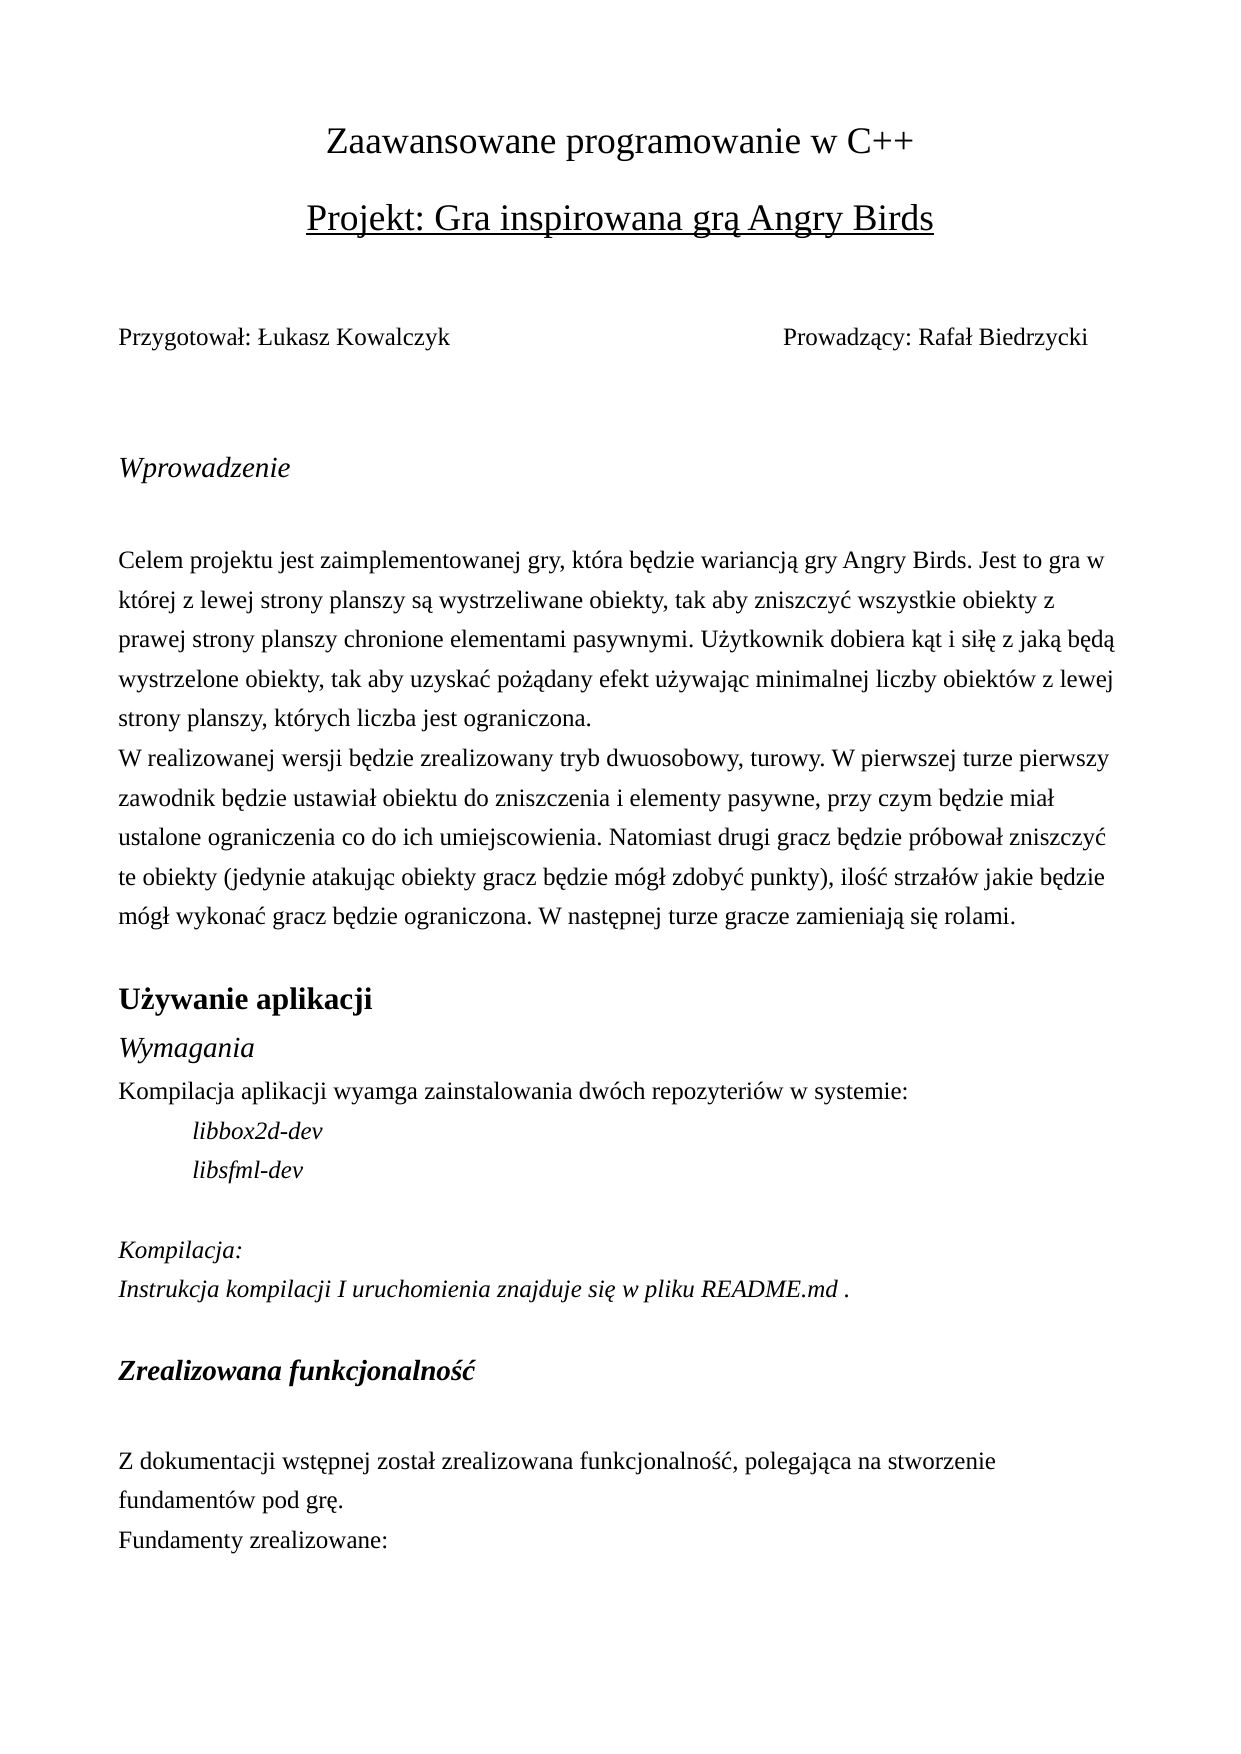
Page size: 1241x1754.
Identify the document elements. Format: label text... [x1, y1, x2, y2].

text Projekt: Gra inspirowana grą Angry Birds [118, 195, 1122, 238]
text Z dokumentacji wstępnej został zrealizowana funkcjonalność, polegająca na stworzenie fundamentów pod grę. [118, 1446, 1122, 1514]
text Wprowadzenie [118, 450, 1122, 483]
text Fundamenty zrealizowane: [118, 1525, 1122, 1554]
text Celem projektu jest zaimplementowanej gry, która będzie wariancją gry Angry Birds. Jest to gra w której z lewej strony planszy są wystrzeliwane obiekty, tak aby zniszczyć wszystkie obiekty z prawej strony planszy chronione elementami pasywnymi. Użytkownik dobiera kąt i siłę z jaką będą wystrzelone obiekty, tak aby uzyskać pożądany efekt używając minimalnej liczby obiektów z lewej strony planszy, których liczba jest ograniczona. [118, 545, 1122, 732]
text Kompilacja: [118, 1235, 1122, 1263]
text Używanie aplikacji [118, 981, 1122, 1016]
text Zaawansowane programowanie w C++ [118, 118, 1122, 161]
text Przygotował: Łukasz Kowalczyk Prowadzący: Rafał Biedrzycki [118, 322, 1122, 350]
text W realizowanej wersji będzie zrealizowany tryb dwuosobowy, turowy. W pierwszej turze pierwszy zawodnik będzie ustawiał obiektu do zniszczenia i elementy pasywne, przy czym będzie miał ustalone ograniczenia co do ich umiejscowienia. Natomiast drugi gracz będzie próbował zniszczyć te obiekty (jedynie atakując obiekty gracz będzie mógł zdobyć punkty), ilość strzałów jakie będzie mógł wykonać gracz będzie ograniczona. W następnej turze gracze zamieniają się rolami. [118, 743, 1122, 930]
text Wymagania [118, 1030, 1122, 1064]
text Zrealizowana funkcjonalność [118, 1353, 1122, 1387]
text libsfml-dev [118, 1156, 1122, 1184]
text Instrukcja kompilacji I uruchomienia znajduje się w pliku README.md . [118, 1274, 1122, 1303]
text Kompilacja aplikacji wyamga zainstalowania dwóch repozyteriów w systemie: [118, 1076, 1122, 1105]
text libbox2d-dev [118, 1116, 1122, 1145]
